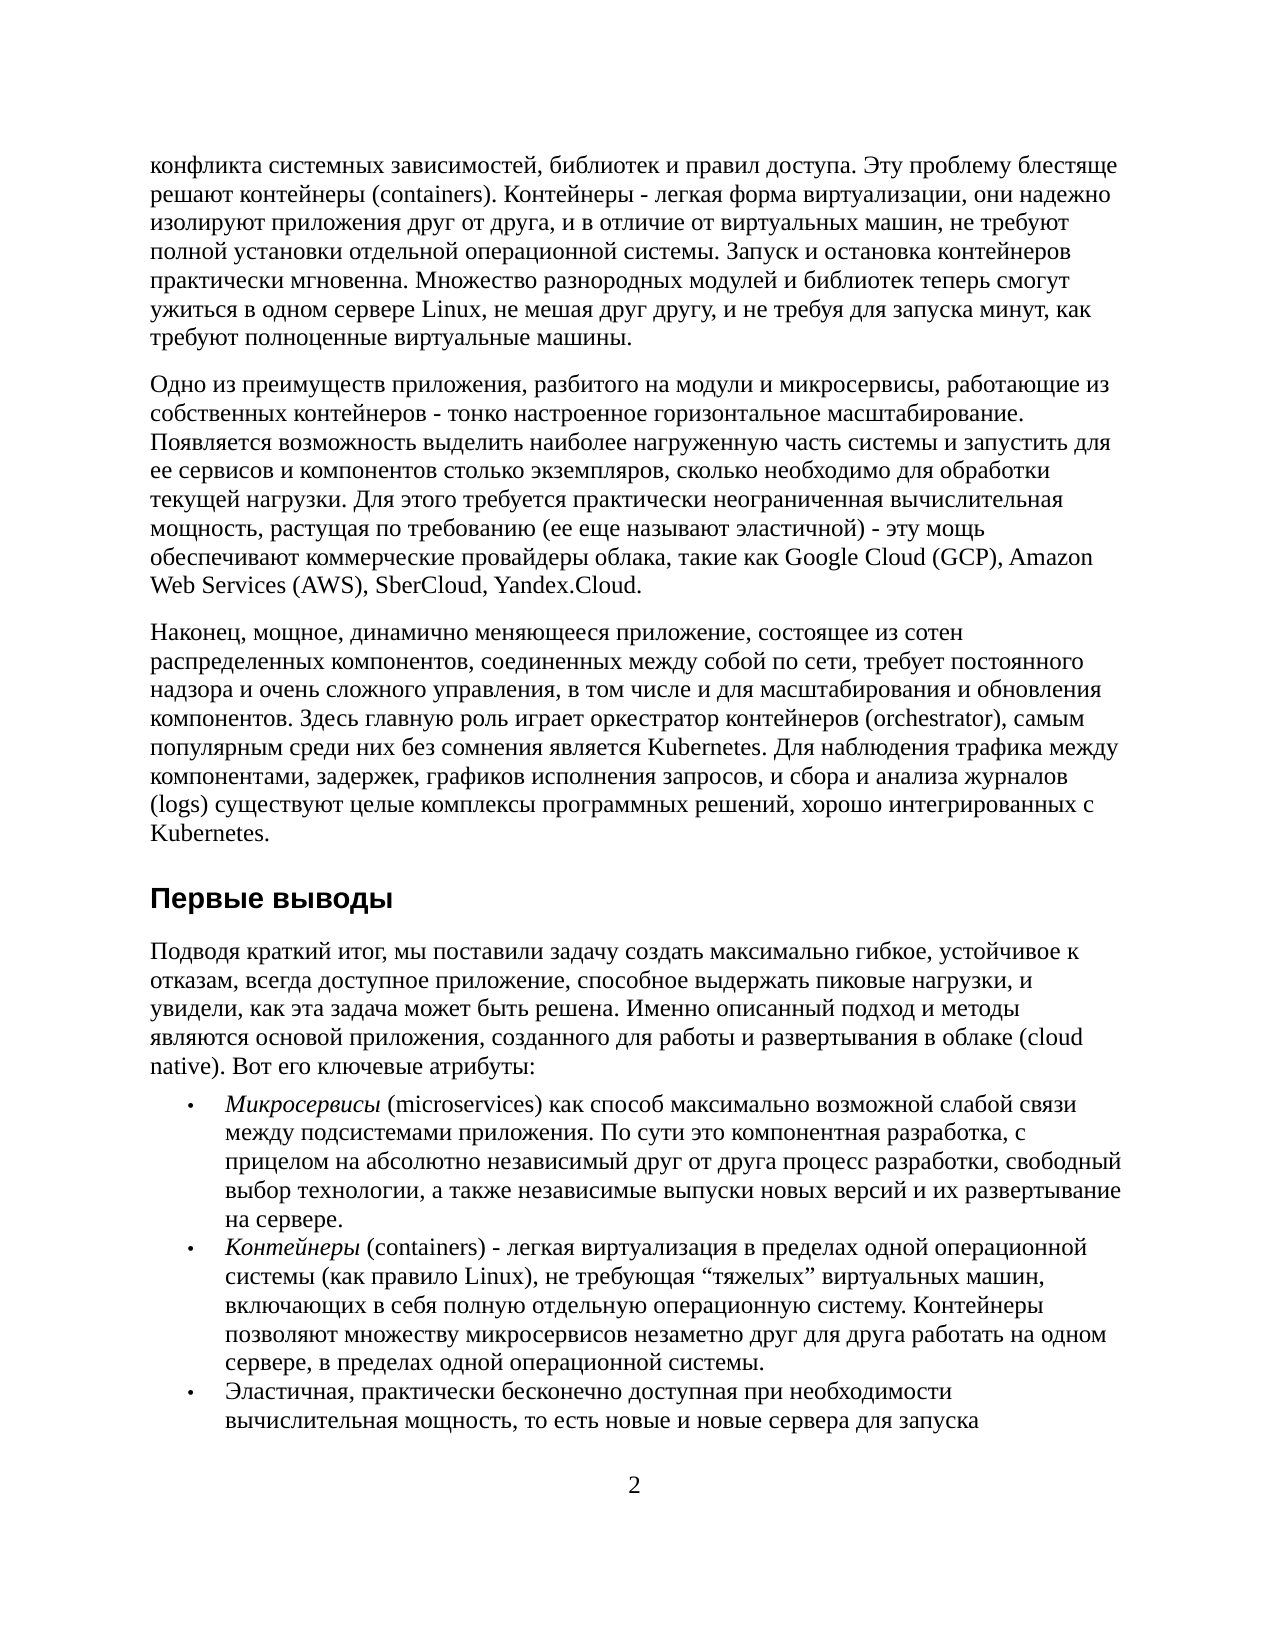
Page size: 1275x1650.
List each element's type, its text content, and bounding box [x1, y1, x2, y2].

list Микросервисы (microservices) как способ максимально возможной слабой связи между подсистемами приложения. По сути это компонентная разработка, с прицелом на абсолютно независимый друг от друга процесс разработки, свободный выбор технологии, а также независимые выпуски новых версий и их развертывание на сервере. [187, 1089, 1125, 1232]
subtitle Первые выводы [150, 881, 1125, 914]
list Контейнеры (containers) - легкая виртуализация в пределах одной операционной системы (как правило Linux), не требующая “тяжелых” виртуальных машин, включающих в себя полную отдельную операционную систему. Контейнеры позволяют множеству микросервисов незаметно друг для друга работать на одном сервере, в пределах одной операционной системы. [187, 1232, 1125, 1376]
text Наконец, мощное, динамично меняющееся приложение, состоящее из сотен распределенных компонентов, соединенных между собой по сети, требует постоянного надзора и очень сложного управления, в том числе и для масштабирования и обновления компонентов. Здесь главную роль играет оркестратор контейнеров (orchestrator), самым популярным среди них без сомнения является Kubernetes. Для наблюдения трафика между компонентами, задержек, графиков исполнения запросов, и сбора и анализа журналов (logs) существуют целые комплексы программных решений, хорошо интегрированных с Kubernetes. [150, 617, 1125, 847]
text Подводя краткий итог, мы поставили задачу создать максимально гибкое, устойчивое к отказам, всегда доступное приложение, способное выдержать пиковые нагрузки, и увидели, как эта задача может быть решена. Именно описанный подход и методы являются основой приложения, созданного для работы и развертывания в облаке (cloud native). Вот его ключевые атрибуты: [150, 936, 1125, 1080]
text Одно из преимуществ приложения, разбитого на модули и микросервисы, работающие из собственных контейнеров - тонко настроенное горизонтальное масштабирование. Появляется возможность выделить наиболее нагруженную часть системы и запустить для ее сервисов и компонентов столько экземпляров, сколько необходимо для обработки текущей нагрузки. Для этого требуется практически неограниченная вычислительная мощность, растущая по требованию (ее еще называют эластичной) - эту мощь обеспечивают коммерческие провайдеры облака, такие как Google Cloud (GCP), Amazon Web Services (AWS), SberCloud, Yandex.Cloud. [150, 369, 1125, 599]
text конфликта системных зависимостей, библиотек и правил доступа. Эту проблему блестяще решают контейнеры (containers). Контейнеры - легкая форма виртуализации, они надежно изолируют приложения друг от друга, и в отличие от виртуальных машин, не требуют полной установки отдельной операционной системы. Запуск и остановка контейнеров практически мгновенна. Множество разнородных модулей и библиотек теперь смогут ужиться в одном сервере Linux, не мешая друг другу, и не требуя для запуска минут, как требуют полноценные виртуальные машины. [150, 150, 1125, 351]
list Эластичная, практически бесконечно доступная при необходимости вычислительная мощность, то есть новые и новые сервера для запуска [187, 1376, 1125, 1434]
